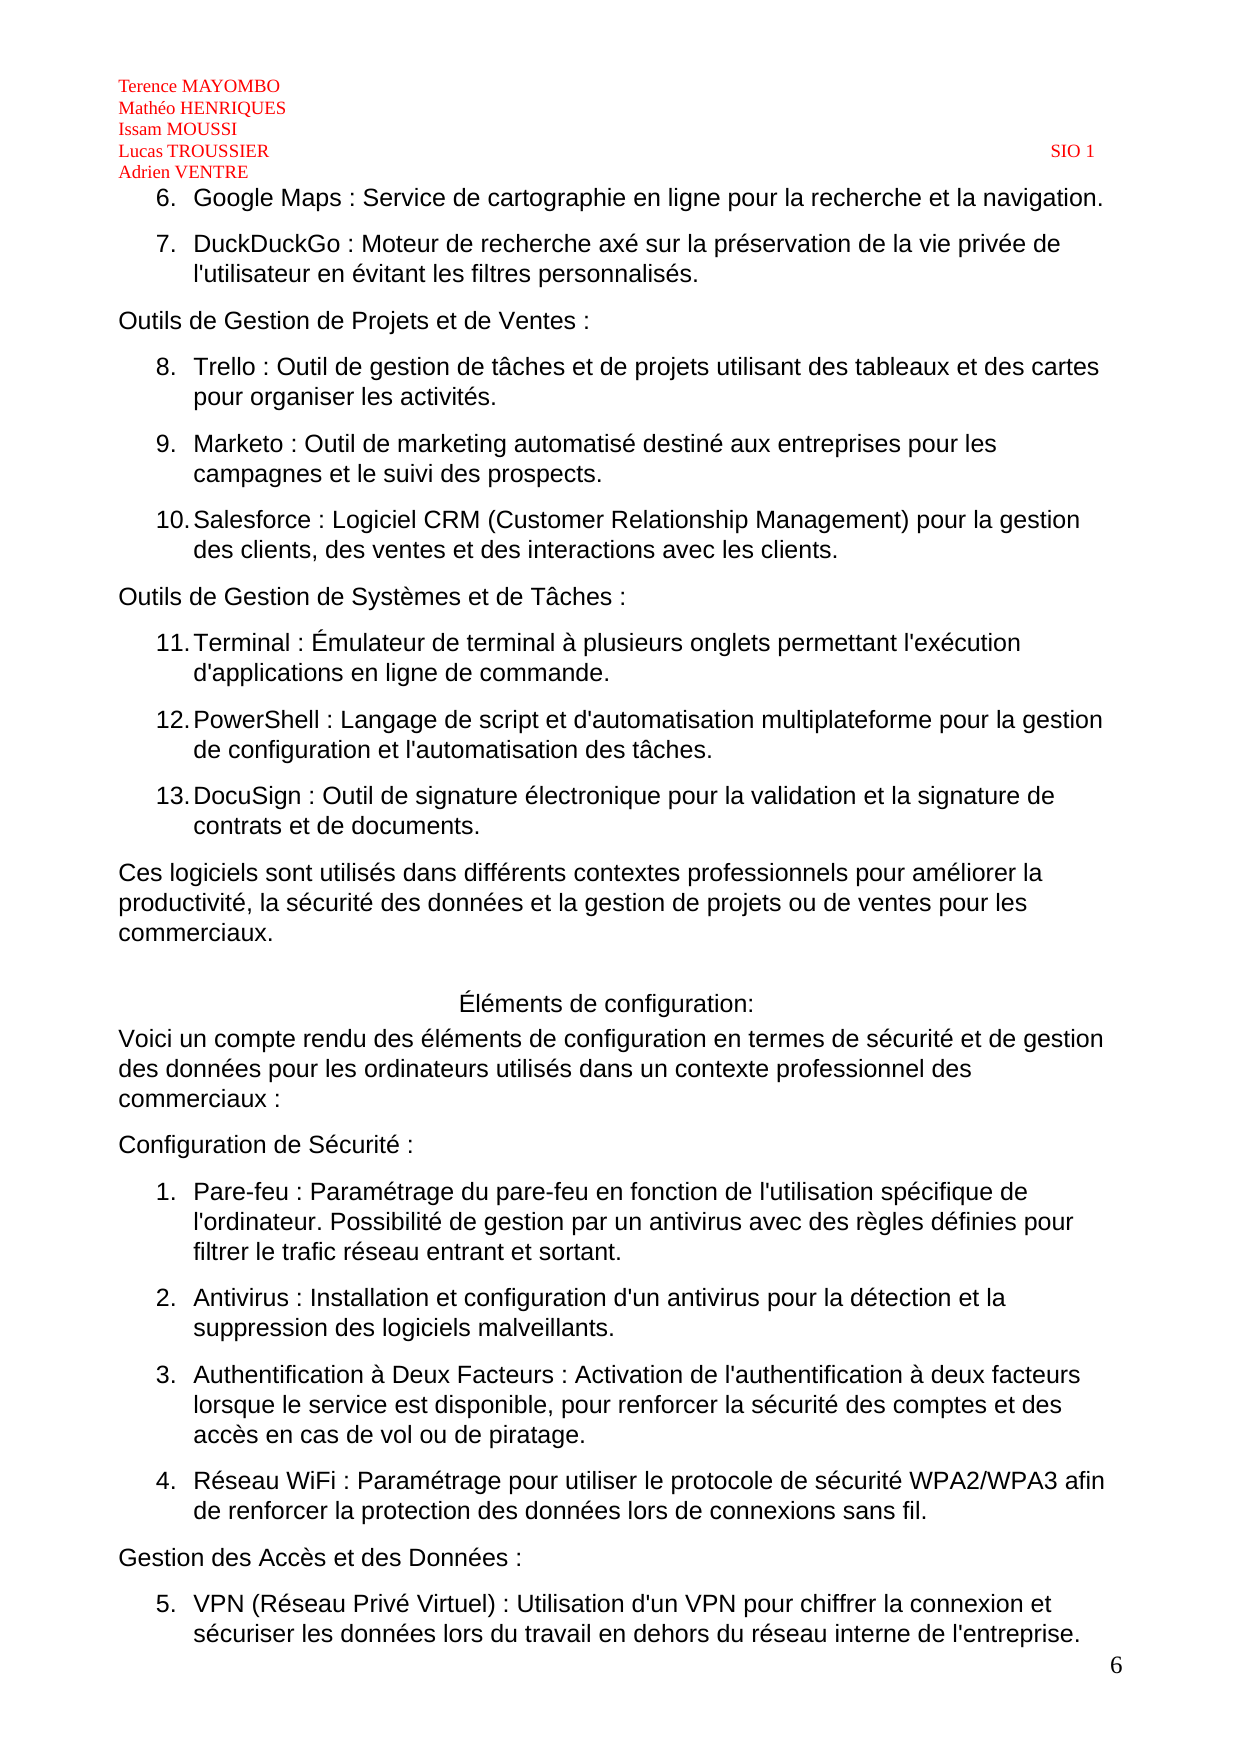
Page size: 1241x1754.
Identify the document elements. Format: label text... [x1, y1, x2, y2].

list Trello : Outil de gestion de tâches et de projets utilisant des tableaux et des cartes pour organiser les activités. [156, 352, 1122, 411]
text Configuration de Sécurité : [118, 1130, 1122, 1159]
list Terminal : Émulateur de terminal à plusieurs onglets permettant l'exécution d'applications en ligne de commande. [156, 628, 1122, 687]
list PowerShell : Langage de script et d'automatisation multiplateforme pour la gestion de configuration et l'automatisation des tâches. [156, 705, 1122, 763]
text Ces logiciels sont utilisés dans différents contextes professionnels pour améliorer la productivité, la sécurité des données et la gestion de projets ou de ventes pour les commerciaux. [118, 858, 1122, 946]
list Salesforce : Logiciel CRM (Customer Relationship Management) pour la gestion des clients, des ventes et des interactions avec les clients. [156, 505, 1122, 564]
list Authentification à Deux Facteurs : Activation de l'authentification à deux facteurs lorsque le service est disponible, pour renforcer la sécurité des comptes et des accès en cas de vol ou de piratage. [156, 1360, 1122, 1448]
list Réseau WiFi : Paramétrage pour utiliser le protocole de sécurité WPA2/WPA3 afin de renforcer la protection des données lors de connexions sans fil. [156, 1466, 1122, 1525]
list Google Maps : Service de cartographie en ligne pour la recherche et la navigation. [156, 183, 1122, 212]
text Outils de Gestion de Projets et de Ventes : [118, 306, 1122, 334]
list Pare-feu : Paramétrage du pare-feu en fonction de l'utilisation spécifique de l'ordinateur. Possibilité de gestion par un antivirus avec des règles définies pour filtrer le trafic réseau entrant et sortant. [156, 1177, 1122, 1266]
list Antivirus : Installation et configuration d'un antivirus pour la détection et la suppression des logiciels malveillants. [156, 1283, 1122, 1342]
list DuckDuckGo : Moteur de recherche axé sur la préservation de la vie privée de l'utilisateur en évitant les filtres personnalisés. [156, 229, 1122, 288]
text Voici un compte rendu des éléments de configuration en termes de sécurité et de gestion des données pour les ordinateurs utilisés dans un contexte professionnel des commerciaux : [118, 1024, 1122, 1113]
list VPN (Réseau Privé Virtuel) : Utilisation d'un VPN pour chiffrer la connexion et sécuriser les données lors du travail en dehors du réseau interne de l'entreprise. [156, 1589, 1122, 1648]
list DocuSign : Outil de signature électronique pour la validation et la signature de contrats et de documents. [156, 781, 1122, 840]
text Outils de Gestion de Systèmes et de Tâches : [118, 582, 1122, 611]
text Gestion des Accès et des Données : [118, 1543, 1122, 1571]
list Marketo : Outil de marketing automatisé destiné aux entreprises pour les campagnes et le suivi des prospects. [156, 429, 1122, 487]
subtitle Éléments de configuration: [118, 989, 1122, 1018]
